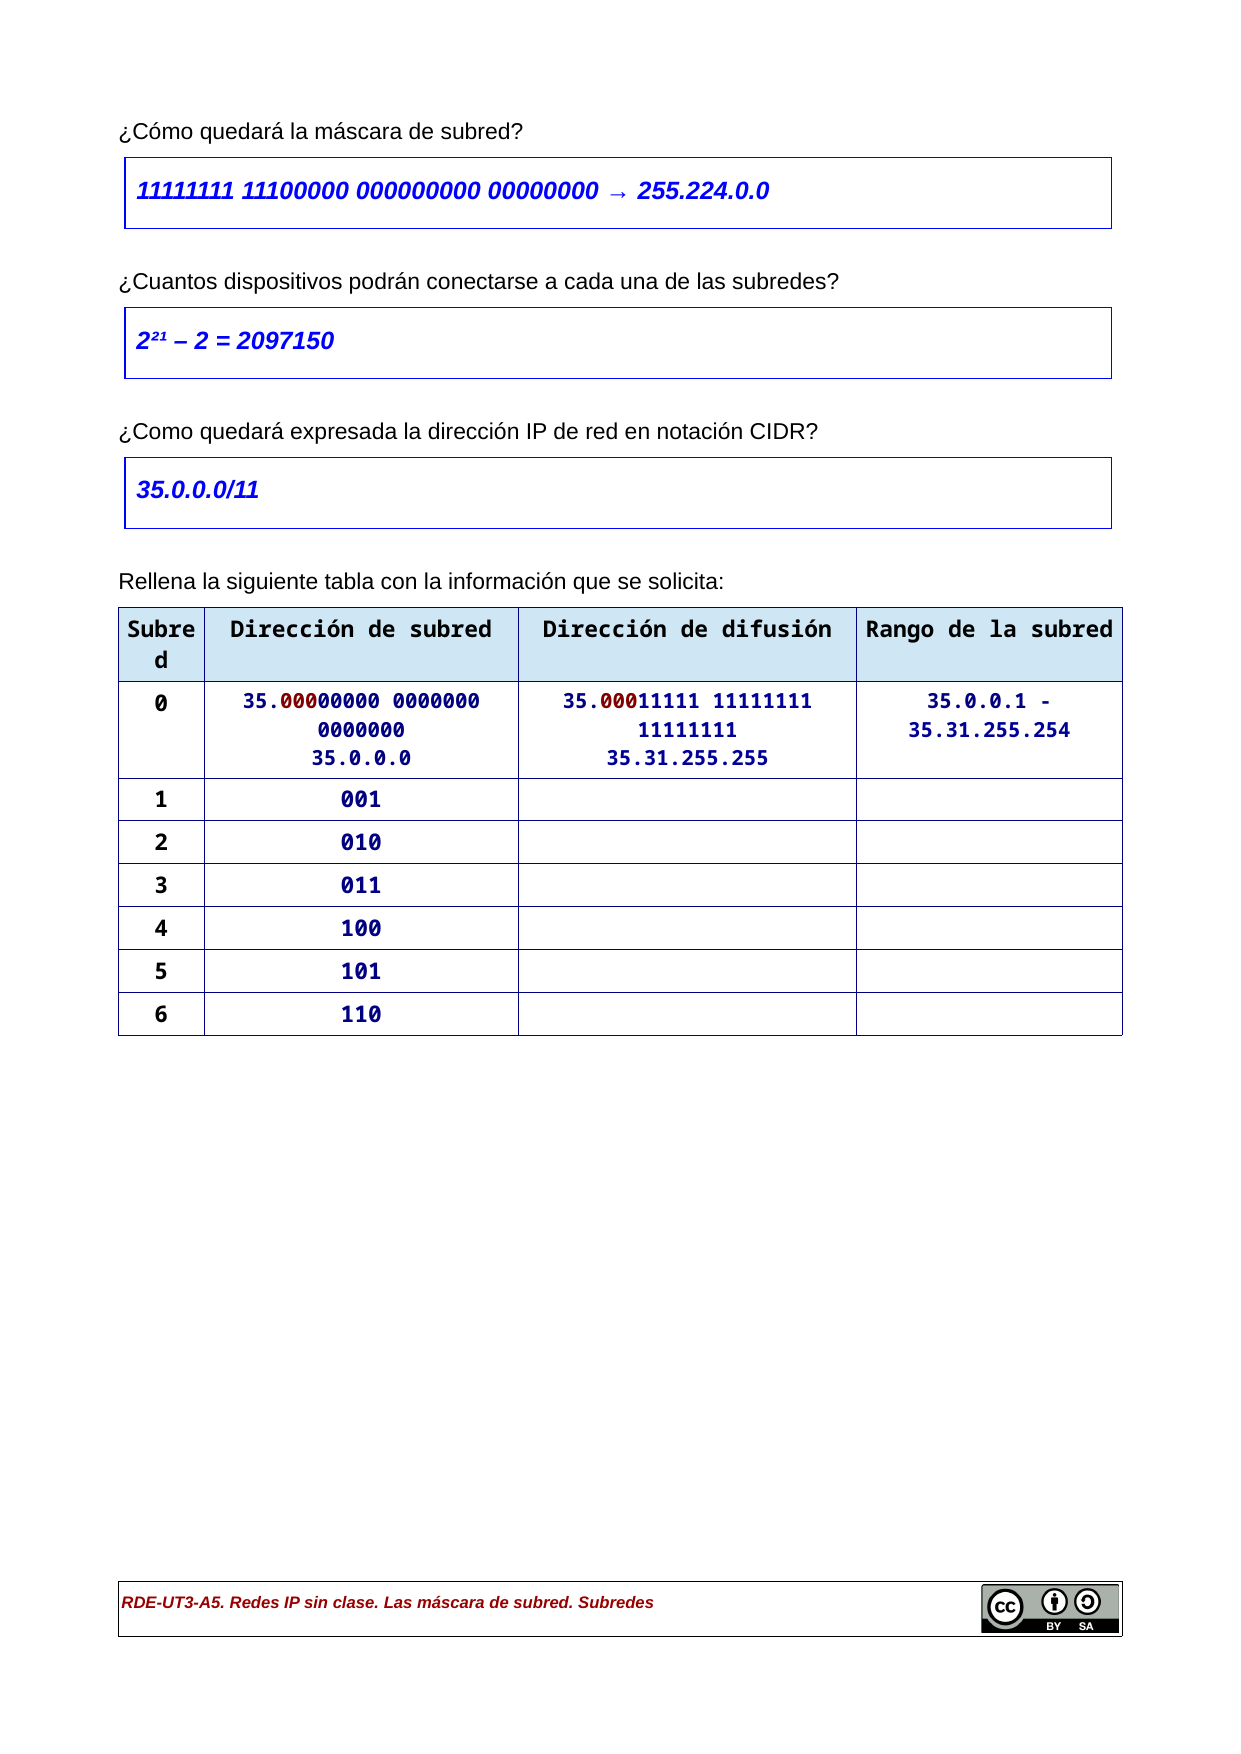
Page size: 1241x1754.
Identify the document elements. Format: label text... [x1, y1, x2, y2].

table_cell [857, 993, 1122, 1034]
table_header 35.0.0.0/11 [126, 458, 1111, 528]
table_cell 6 [119, 993, 204, 1034]
table_cell [519, 779, 856, 820]
table_cell 35.0.0.1 - 35.31.255.254 [857, 682, 1122, 778]
table_cell [519, 821, 856, 863]
table_cell 35.00011111 11111111 11111111 35.31.255.255 [519, 682, 856, 778]
table_cell 4 [119, 907, 204, 949]
table_cell [519, 993, 856, 1034]
table_cell 100 [205, 907, 518, 949]
table_cell [857, 821, 1122, 863]
table_cell 35.00000000 0000000 0000000 35.0.0.0 [205, 682, 518, 778]
table_cell 010 [205, 821, 518, 863]
text ¿Como quedará expresada la dirección IP de red en notación CIDR? [118, 418, 1122, 444]
table_cell 2 [119, 821, 204, 863]
table_cell [857, 907, 1122, 949]
table_cell 011 [205, 864, 518, 906]
table_header Subred [119, 608, 204, 681]
text ¿Cuantos dispositivos podrán conectarse a cada una de las subredes? [118, 268, 1122, 294]
table_cell 101 [205, 950, 518, 992]
table_cell 110 [205, 993, 518, 1034]
table_cell 0 [119, 682, 204, 778]
table_cell [519, 950, 856, 992]
text ¿Cómo quedará la máscara de subred? [118, 118, 1122, 144]
table_header Dirección de difusión [519, 608, 856, 681]
table_cell [857, 950, 1122, 992]
table_cell [857, 779, 1122, 820]
text Rellena la siguiente tabla con la información que se solicita: [118, 568, 1122, 594]
table_header Dirección de subred [205, 608, 518, 681]
table_header 11111111 11100000 000000000 00000000 → 255.224.0.0 [126, 158, 1111, 228]
table_cell 5 [119, 950, 204, 992]
table_cell 001 [205, 779, 518, 820]
table_header 2²¹ – 2 = 2097150 [126, 308, 1111, 378]
table_cell 1 [119, 779, 204, 820]
picture [981, 1584, 1119, 1633]
table_header Rango de la subred [857, 608, 1122, 681]
table_cell 3 [119, 864, 204, 906]
table_cell [519, 864, 856, 906]
table_cell [857, 864, 1122, 906]
table_cell [519, 907, 856, 949]
